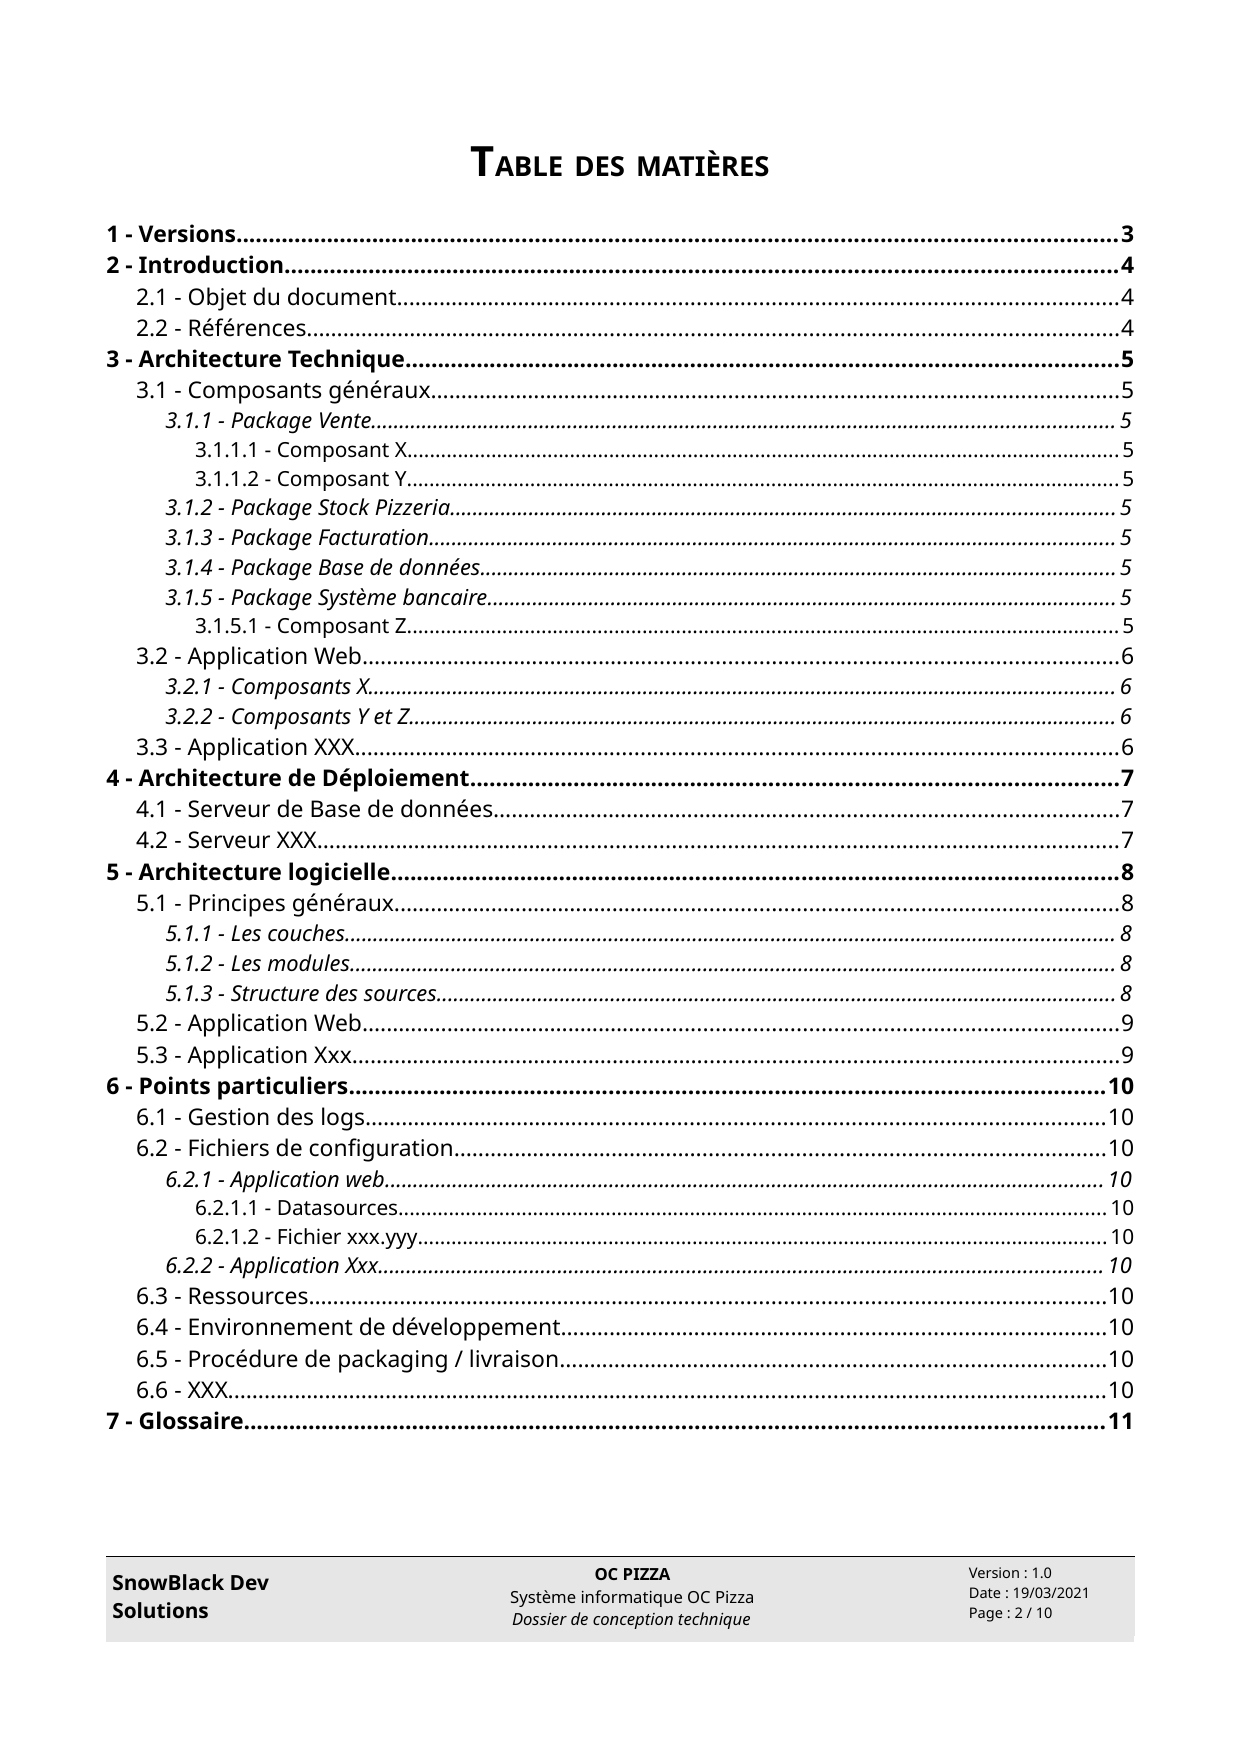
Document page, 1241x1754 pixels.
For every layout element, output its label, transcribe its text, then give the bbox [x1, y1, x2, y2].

text 7 - Glossaire 11 [106, 1405, 1134, 1436]
text 3 - Architecture Technique 5 [106, 343, 1134, 374]
text 2.1 - Objet du document 4 [136, 280, 1134, 312]
text 3.2.1 - Composants X 6 [165, 671, 1134, 701]
text 6.2.1.2 - Fichier xxx.yyy 10 [195, 1222, 1134, 1250]
text 5.1.1 - Les couches 8 [165, 918, 1134, 948]
text 6.5 - Procédure de packaging / livraison 10 [136, 1343, 1134, 1374]
text 3.1.4 - Package Base de données 5 [165, 552, 1134, 581]
text 5 - Architecture logicielle 8 [106, 856, 1134, 887]
text 3.1 - Composants généraux 5 [136, 374, 1134, 405]
text 4.1 - Serveur de Base de données 7 [136, 793, 1134, 824]
text 3.1.1.1 - Composant X 5 [195, 435, 1134, 464]
text 3.1.2 - Package Stock Pizzeria 5 [165, 492, 1134, 522]
text 3.1.3 - Package Facturation 5 [165, 522, 1134, 552]
text 5.1.2 - Les modules 8 [165, 948, 1134, 978]
text 6.2 - Fichiers de configuration 10 [136, 1132, 1134, 1164]
subtitle Table des matières [106, 132, 1134, 188]
text 3.1.1 - Package Vente 5 [165, 405, 1134, 435]
text 6.2.2 - Application Xxx 10 [165, 1250, 1134, 1280]
text 1 - Versions 3 [106, 218, 1134, 249]
text 2 - Introduction 4 [106, 249, 1134, 280]
text 3.1.1.2 - Composant Y 5 [195, 464, 1134, 492]
text 4 - Architecture de Déploiement 7 [106, 762, 1134, 793]
text 5.1.3 - Structure des sources 8 [165, 978, 1134, 1007]
text 6.4 - Environnement de développement 10 [136, 1311, 1134, 1343]
text 6.2.1 - Application web 10 [165, 1164, 1134, 1193]
text 3.3 - Application XXX... 6 [136, 731, 1134, 762]
text 6.6 - XXX 10 [136, 1374, 1134, 1405]
text 4.2 - Serveur XXX 7 [136, 824, 1134, 856]
text 5.3 - Application Xxx 9 [136, 1039, 1134, 1070]
text 2.2 - Références 4 [136, 312, 1134, 343]
text 3.2 - Application Web 6 [136, 640, 1134, 671]
text 6.1 - Gestion des logs 10 [136, 1101, 1134, 1132]
text 3.1.5.1 - Composant Z 5 [195, 611, 1134, 640]
text 6 - Points particuliers 10 [106, 1070, 1134, 1101]
text 3.1.5 - Package Système bancaire 5 [165, 581, 1134, 611]
text 6.3 - Ressources 10 [136, 1280, 1134, 1311]
text 3.2.2 - Composants Y et Z 6 [165, 701, 1134, 731]
text 6.2.1.1 - Datasources 10 [195, 1193, 1134, 1222]
text 5.2 - Application Web 9 [136, 1007, 1134, 1039]
text 5.1 - Principes généraux 8 [136, 887, 1134, 918]
